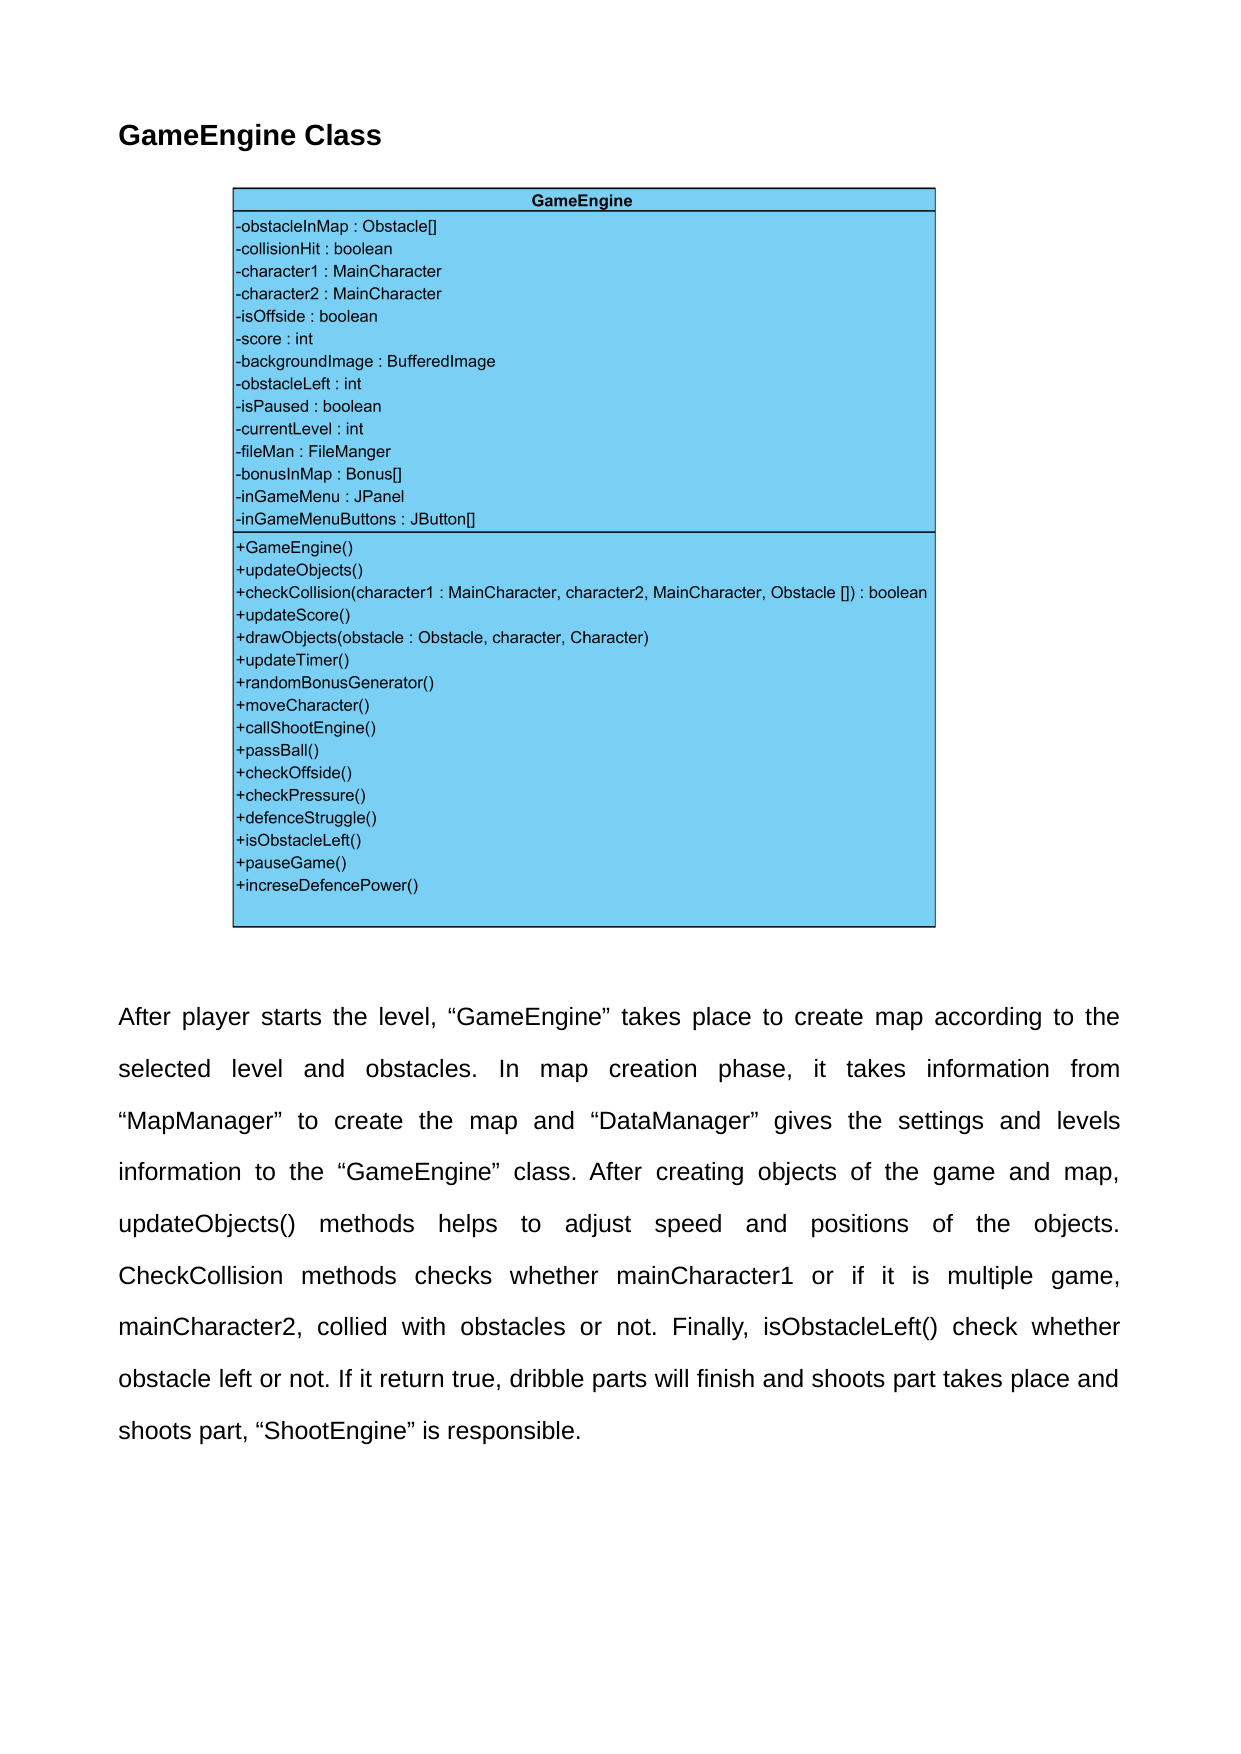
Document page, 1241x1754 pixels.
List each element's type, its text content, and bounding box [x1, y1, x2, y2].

text After player starts the level, “GameEngine” takes place to create map according to the selected level and obstacles. In map creation phase, it takes information from “MapManager” to create the map and “DataManager” gives the settings and levels information to the “GameEngine” class. After creating objects of the game and map, updateObjects() methods helps to adjust speed and positions of the objects. CheckCollision methods checks whether mainCharacter1 or if it is multiple game, mainCharacter2, collied with obstacles or not. Finally, isObstacleLeft() check whether obstacle left or not. If it return true, dribble parts will finish and shoots part takes place and shoots part, “ShootEngine” is responsible. [118, 1002, 1122, 1444]
text GameEngine Class [118, 118, 1122, 152]
